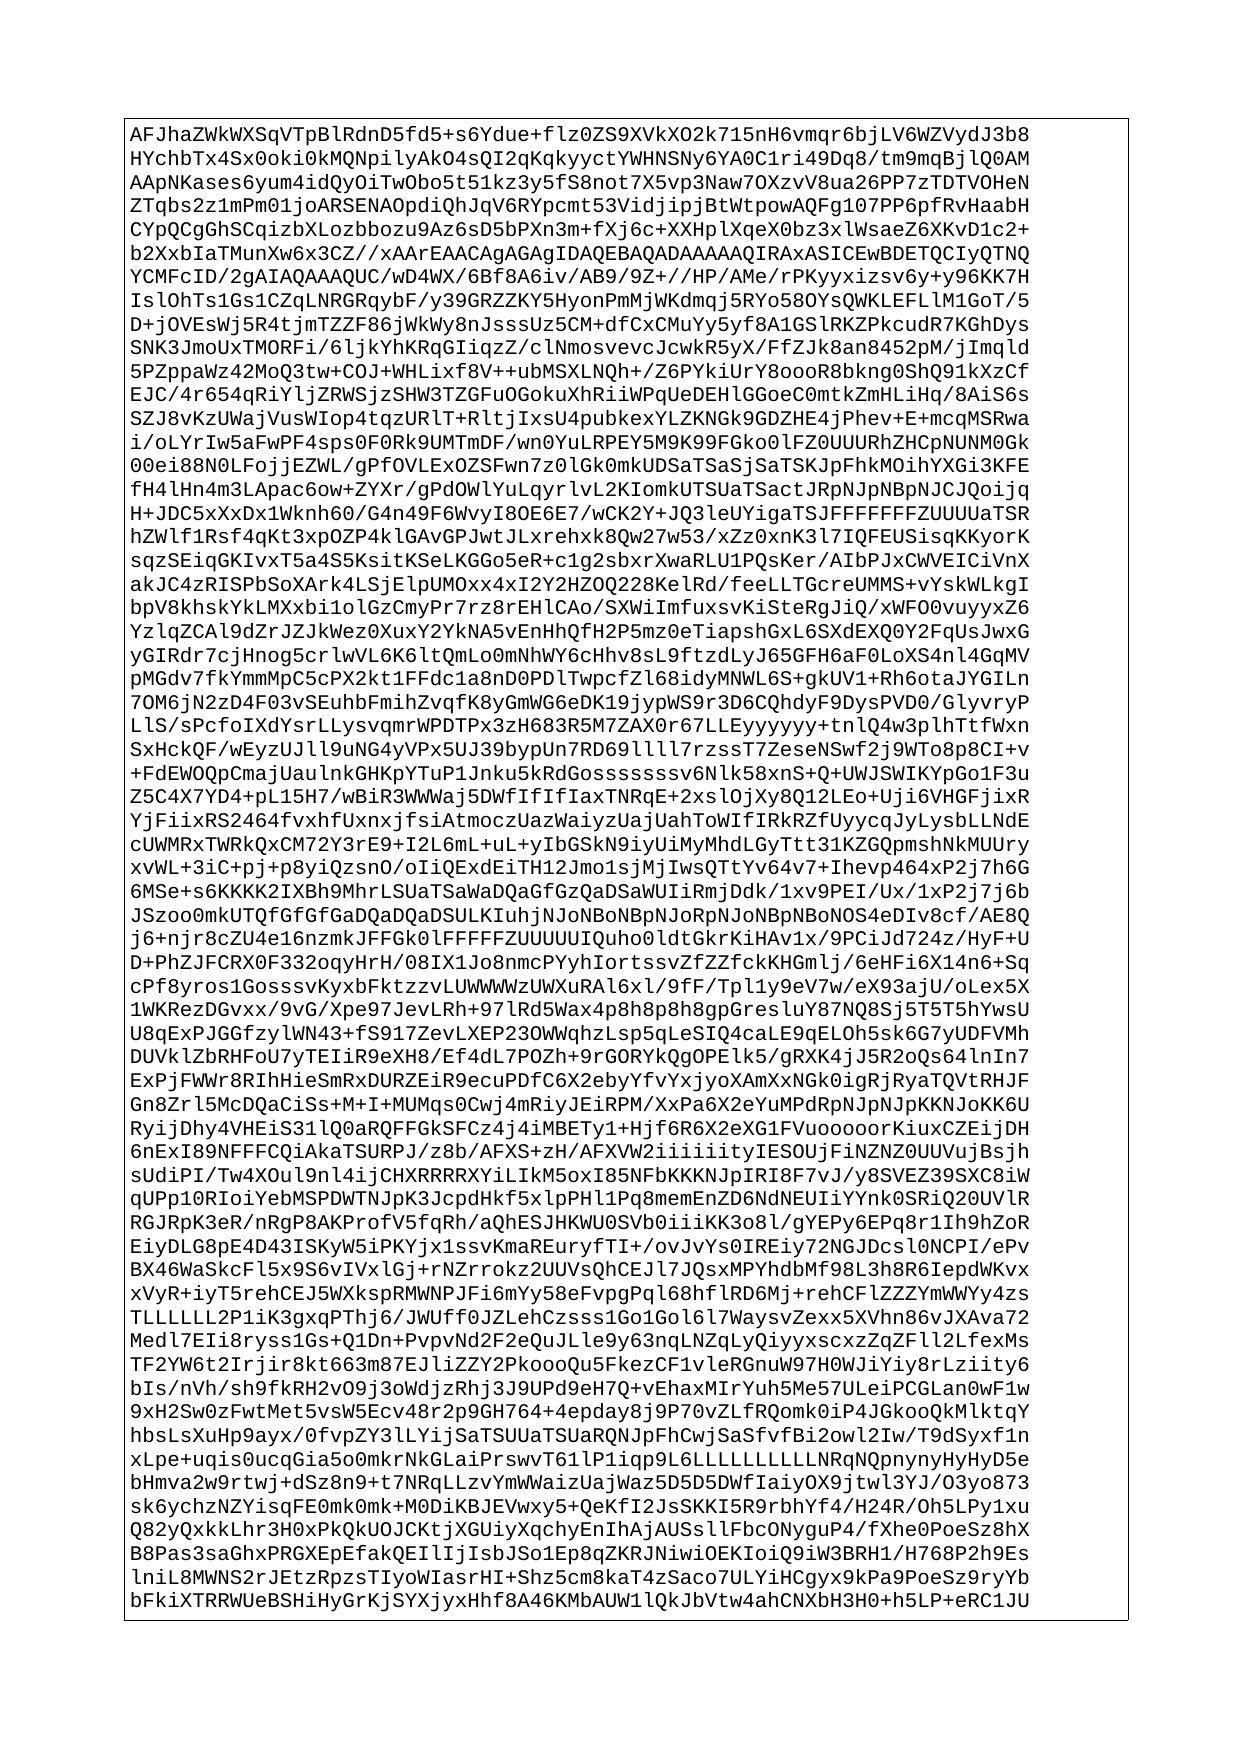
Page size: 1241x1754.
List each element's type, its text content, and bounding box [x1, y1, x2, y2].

table_cell AFJhaZWkWXSqVTpBlRdnD5fd5+s6Ydue+flz0ZS9XVkXO2k715nH6vmqr6bjLV6WZVydJ3b8 HYchbTx4Sx0oki0kMQNpilyAkO4sQI2qKqkyyctYWHNSNy6YA0C1ri49Dq8/tm9mqBjlQ0AM AApNKases6yum4idQyOiTwObo5t51kz3y5fS8not7X5vp3Naw7OXzvV8ua26PP7zTDTVOHeN ZTqbs2z1mPm01joARSENAOpdiQhJqV6RYpcmt53VidjipjBtWtpowAQFg107PP6pfRvHaabH CYpQCgGhSCqizbXLozbbozu9Az6sD5bPXn3m+fXj6c+XXHplXqeX0bz3xlWsaeZ6XKvD1c2+ b2XxbIaTMunXw6x3CZ//xAArEAACAgAGAgIDAQEBAQADAAAAAQIRAxASICEwBDETQCIyQTNQ YCMFcID/2gAIAQAAAQUC/wD4WX/6Bf8A6iv/AB9/9Z+//HP/AMe/rPKyyxizsv6y+y96KK7H IslOhTs1Gs1CZqLNRGRqybF/y39GRZZKY5HyonPmMjWKdmqj5RYo58OYsQWKLEFLlM1GoT/5 D+jOVEsWj5R4tjmTZZF86jWkWy8nJsssUz5CM+dfCxCMuYy5yf8A1GSlRKZPkcudR7KGhDys SNK3JmoUxTMORFi/6ljkYhKRqGIiqzZ/clNmosvevcJcwkR5yX/FfZJk8an8452pM/jImqld 5PZppaWz42MoQ3tw+COJ+WHLixf8V++ubMSXLNQh+/Z6PYkiUrY8oooR8bkng0ShQ91kXzCf EJC/4r654qRiYljZRWSjzSHW3TZGFuOGokuXhRiiWPqUeDEHlGGoeC0mtkZmHLiHq/8AiS6s SZJ8vKzUWajVusWIop4tqzURlT+RltjIxsU4pubkexYLZKNGk9GDZHE4jPhev+E+mcqMSRwa i/oLYrIw5aFwPF4sps0F0Rk9UMTmDF/wn0YuLRPEY5M9K99FGko0lFZ0UUURhZHCpNUNM0Gk 00ei88N0LFojjEZWL/gPfOVLExOZSFwn7z0lGk0mkUDSaTSaSjSaTSKJpFhkMOihYXGi3KFE fH4lHn4m3LApac6ow+ZYXr/gPdOWlYuLqyrlvL2KIomkUTSUaTSactJRpNJpNBpNJCJQoijq H+JDC5xXxDx1Wknh60/G4n49F6WvyI8OE6E7/wCK2Y+JQ3leUYigaTSJFFFFFFFZUUUUaTSR hZWlf1Rsf4qKt3xpOZP4klGAvGPJwtJLxrehxk8Qw27w53/xZz0xnK3l7IQFEUSisqKKyorK sqzSEiqGKIvxT5a4S5KsitKSeLKGGo5eR+c1g2sbxrXwaRLU1PQsKer/AIbPJxCWVEICiVnX akJC4zRISPbSoXArk4LSjElpUMOxx4xI2Y2HZOQ228KelRd/feeLLTGcreUMMS+vYskWLkgI bpV8khskYkLMXxbi1olGzCmyPr7rz8rEHlCAo/SXWiImfuxsvKiSteRgJiQ/xWFO0vuyyxZ6 YzlqZCAl9dZrJZJkWez0XuxY2YkNA5vEnHhQfH2P5mz0eTiapshGxL6SXdEXQ0Y2FqUsJwxG yGIRdr7cjHnog5crlwVL6K6ltQmLo0mNhWY6cHhv8sL9ftzdLyJ65GFH6aF0LoXS4nl4GqMV pMGdv7fkYmmMpC5cPX2kt1FFdc1a8nD0PDlTwpcfZl68idyMNWL6S+gkUV1+Rh6otaJYGILn 7OM6jN2zD4F03vSEuhbFmihZvqfK8yGmWG6eDK19jypWS9r3D6CQhdyF9DysPVD0/GlyvryP LlS/sPcfoIXdYsrLLysvqmrWPDTPx3zH683R5M7ZAX0r67LLEyyyyyy+tnlQ4w3plhTtfWxn SxHckQF/wEyzUJll9uNG4yVPx5UJ39bypUn7RD69llll7rzssT7ZeseNSwf2j9WTo8p8CI+v +FdEWOQpCmajUaulnkGHKpYTuP1Jnku5kRdGosssssssv6Nlk58xnS+Q+UWJSWIKYpGo1F3u Z5C4X7YD4+pL15H7/wBiR3WWWaj5DWfIfIfIaxTNRqE+2xslOjXy8Q12LEo+Uji6VHGFjixR YjFiixRS2464fvxhfUxnxjfsiAtmoczUazWaiyzUajUahToWIfIRkRZfUyycqJyLysbLLNdE cUWMRxTWRkQxCM72Y3rE9+I2L6mL+uL+yIbGSkN9iyUiMyMhdLGyTtt31KZGQpmshNkMUUry xvWL+3iC+pj+p8yiQzsnO/oIiQExdEiTH12Jmo1sjMjIwsQTtYv64v7+Ihevp464xP2j7h6G 6MSe+s6KKKK2IXBh9MhrLSUaTSaWaDQaGfGzQaDSaWUIiRmjDdk/1xv9PEI/Ux/1xP2j7j6b JSzoo0mkUTQfGfGfGaDQaDQaDSULKIuhjNJoNBoNBpNJoRpNJoNBpNBoNOS4eDIv8cf/AE8Q j6+njr8cZU4e16nzmkJFFGk0lFFFFFZUUUUUIQuho0ldtGkrKiHAv1x/9PCiJd724z/HyF+U D+PhZJFCRX0F332oqyHrH/08IX1Jo8nmcPYyhIortssvZfZZfckKHGmlj/6eHFi6X14n6+Sq cPf8yros1GosssvKyxbFktzzvLUWWWWzUWXuRAl6xl/9fF/Tpl1y9eV7w/eX93ajU/oLex5X 1WKRezDGvxx/9vG/Xpe97JevLRh+97lRd5Wax4p8h8p8h8gpGresluY87NQ8Sj5T5T5hYwsU U8qExPJGGfzylWN43+fS917ZevLXEP23OWWqhzLsp5qLeSIQ4caLE9qELOh5sk6G7yUDFVMh DUVklZbRHFoU7yTEIiR9eXH8/Ef4dL7POZh+9rGORYkQgOPElk5/gRXK4jJ5R2oQs64lnIn7 ExPjFWWr8RIhHieSmRxDURZEiR9ecuPDfC6X2ebyYfvYxjyoXAmXxNGk0igRjRyaTQVtRHJF Gn8Zrl5McDQaCiSs+M+I+MUMqs0Cwj4mRiyJEiRPM/XxPa6X2eYuMPdRpNJpNJpKKNJoKK6U RyijDhy4VHEiS31lQ0aRQFFGkSFCz4j4iMBETy1+Hjf6R6X2eXG1FVuooooorKiuxCZEijDH 6nExI89NFFFCQiAkaTSURPJ/z8b/AFXS+zH/AFXVW2iiiiiityIESOUjFiNZNZ0UUVujBsjh sUdiPI/Tw4XOul9nl4ijCHXRRRRXYiLIkM5oxI85NFbKKKNJpIRI8F7vJ/y8SVEZ39SXC8iW qUPp10RIoiYebMSPDWTNJpK3JcpdHkf5xlpPHl1Pq8memEnZD6NdNEUIiYYnk0SRiQ20UVlR RGJRpK3eR/nRgP8AKProfV5fqRh/aQhESJHKWU0SVb0iiiKK3o8l/gYEPy6EPq8r1Ih9hZoR EiyDLG8pE4D43ISKyW5iPKYjx1ssvKmaREuryfTI+/ovJvYs0IREiy72NGJDcsl0NCPI/ePv BX46WaSkcFl5x9S6vIVxlGj+rNZrrokz2UUVsQhCEJl7JQsxMPYhdbMf98L3h8R6IepdWKvx xVyR+iyT5rehCEJ5WXkspRMWNPJFi6mYy58eFvpgPql68hflRD6Mj+rehCFlZZZYmWWYy4zs TLLLLLL2P1iK3gxqPThj6/JWUff0JZLehCzsss1Go1Gol6l7WaysvZexx5XVhn86vJXAva72 Medl7EIi8ryss1Gs+Q1Dn+PvpvNd2F2eQuJLle9y63nqLNZqLyQiyyxscxzZqZFll2LfexMs TF2YW6t2Irjir8kt663m87EJliZZY2PkoooQu5FkezCF1vleRGnuW97H0WJiYiy8rLziity6 bIs/nVh/sh9fkRH2vO9j3oWdjzRhj3J9UPd9eH7Q+vEhaxMIrYuh5Me57ULeiPCGLan0wF1w 9xH2Sw0zFwtMet5vsW5Ecv48r2p9GH764+4epday8j9P70vZLfRQomk0iP4JGkooQkMlktqY hbsLsXuHp9ayx/0fvpZY3lLYijSaTSUUaTSUaRQNJpFhCwjSaSfvfBi2owl2Iw/T9dSyxf1n xLpe+uqis0ucqGia5o0mkrNkGLaiPrswvT61lP1iqp9L6LLLLLLLLLLNRqNQpnynyHyHyD5e bHmva2w9rtwj+dSz8n9+t7NRqLLzvYmWWaizUajWaz5D5D5DWfIaiyOX9jtwl3YJ/O3yo873 sk6ychzNZYisqFE0mk0mk+M0DiKBJEVwxy5+QeKfI2JsSKKI5R9rbhYf4/H24R/Oh5LPy1xu Q82yQxkkLhr3H0xPkQkUOJCKtjXGUiyXqchyEnIhAjAUSsllFbcONyguP4/fXhe0PoeSz8hX B8Pas3saGhxPRGXEpEfakQEIlIjIsbJSo1Ep8qZKRJNiwiOEKIoiQ9iW3BRH1/H768P2h9Es lniL8MWNS2rJEtzRpzsTIyoWIasrHI+Shz5cm8kaT4zSaco7ULYiHCgyx9kPa9PoeSz9ryYb bFkiXTRRWUeBSHiHyGrKjSYXjyxHhf8A46KMbAUW1lQkJbVtw4ahCNXbH3H0+h5LP+eRC1JU [125, 119, 1128, 1620]
